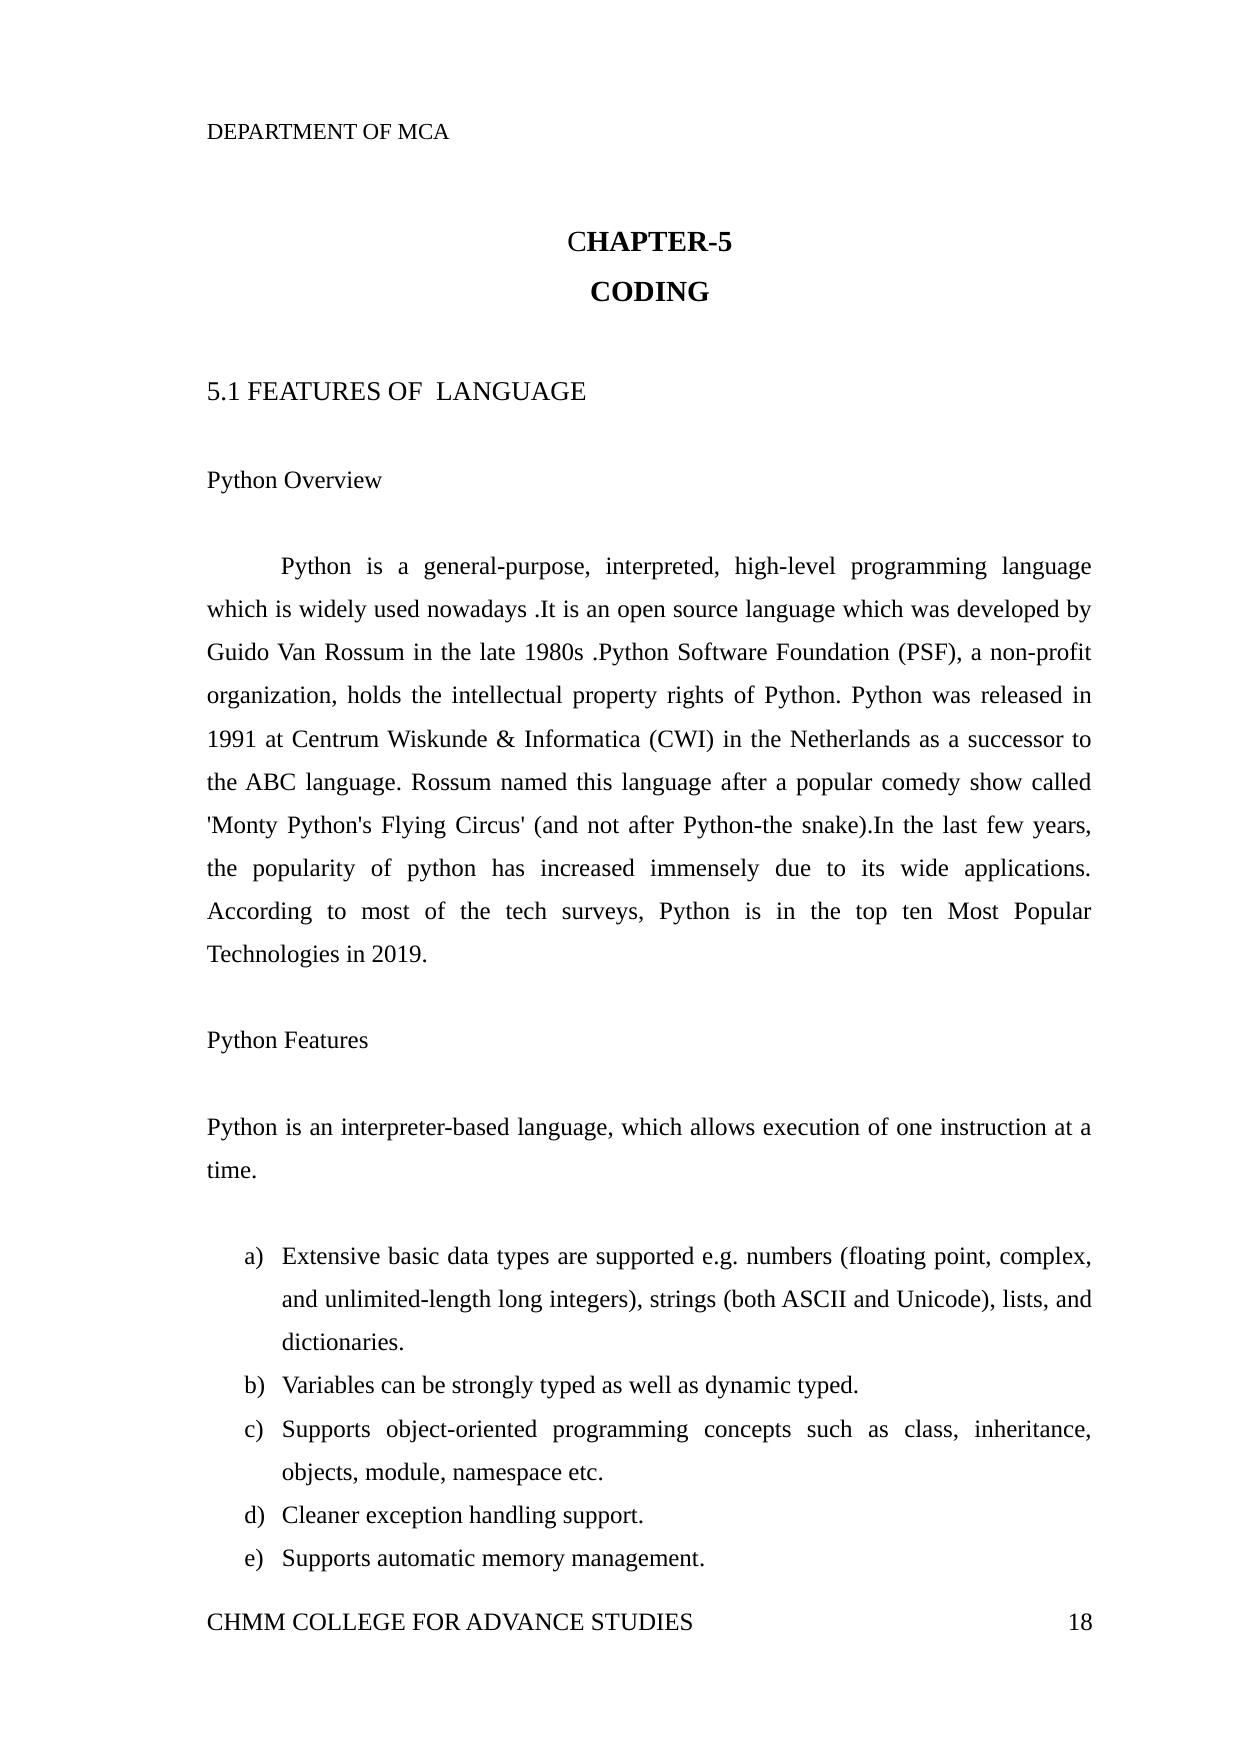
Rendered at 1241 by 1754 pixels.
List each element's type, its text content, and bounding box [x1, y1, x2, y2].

text Python Features [207, 1026, 1093, 1054]
text Python is a general-purpose, interpreted, high-level programming language which is widely used nowadays .It is an open source language which was developed by Guido Van Rossum in the late 1980s .Python Software Foundation (PSF), a non-profit organization, holds the intellectual property rights of Python. Python was released in 1991 at Centrum Wiskunde & Informatica (CWI) in the Netherlands as a successor to the ABC language. Rossum named this language after a popular comedy show called 'Monty Python's Flying Circus' (and not after Python-the snake).In the last few years, the popularity of python has increased immensely due to its wide applications. According to most of the tech surveys, Python is in the top ten Most Popular Technologies in 2019. [207, 551, 1093, 968]
text CHAPTER-5 [207, 224, 1093, 258]
list Supports automatic memory management. [244, 1543, 1093, 1572]
list Variables can be strongly typed as well as dynamic typed. [244, 1371, 1093, 1399]
text Python Overview [207, 465, 1093, 494]
list Supports object-oriented programming concepts such as class, inheritance, objects, module, namespace etc. [244, 1414, 1093, 1486]
text CODING [207, 274, 1093, 308]
text 5.1 FEATURES OF LANGUAGE [207, 375, 1093, 406]
text Python is an interpreter-based language, which allows execution of one instruction at a time. [207, 1112, 1093, 1184]
list Extensive basic data types are supported e.g. numbers (floating point, complex, and unlimited-length long integers), strings (both ASCII and Unicode), lists, and dictionaries. [244, 1241, 1093, 1356]
list Cleaner exception handling support. [244, 1500, 1093, 1529]
